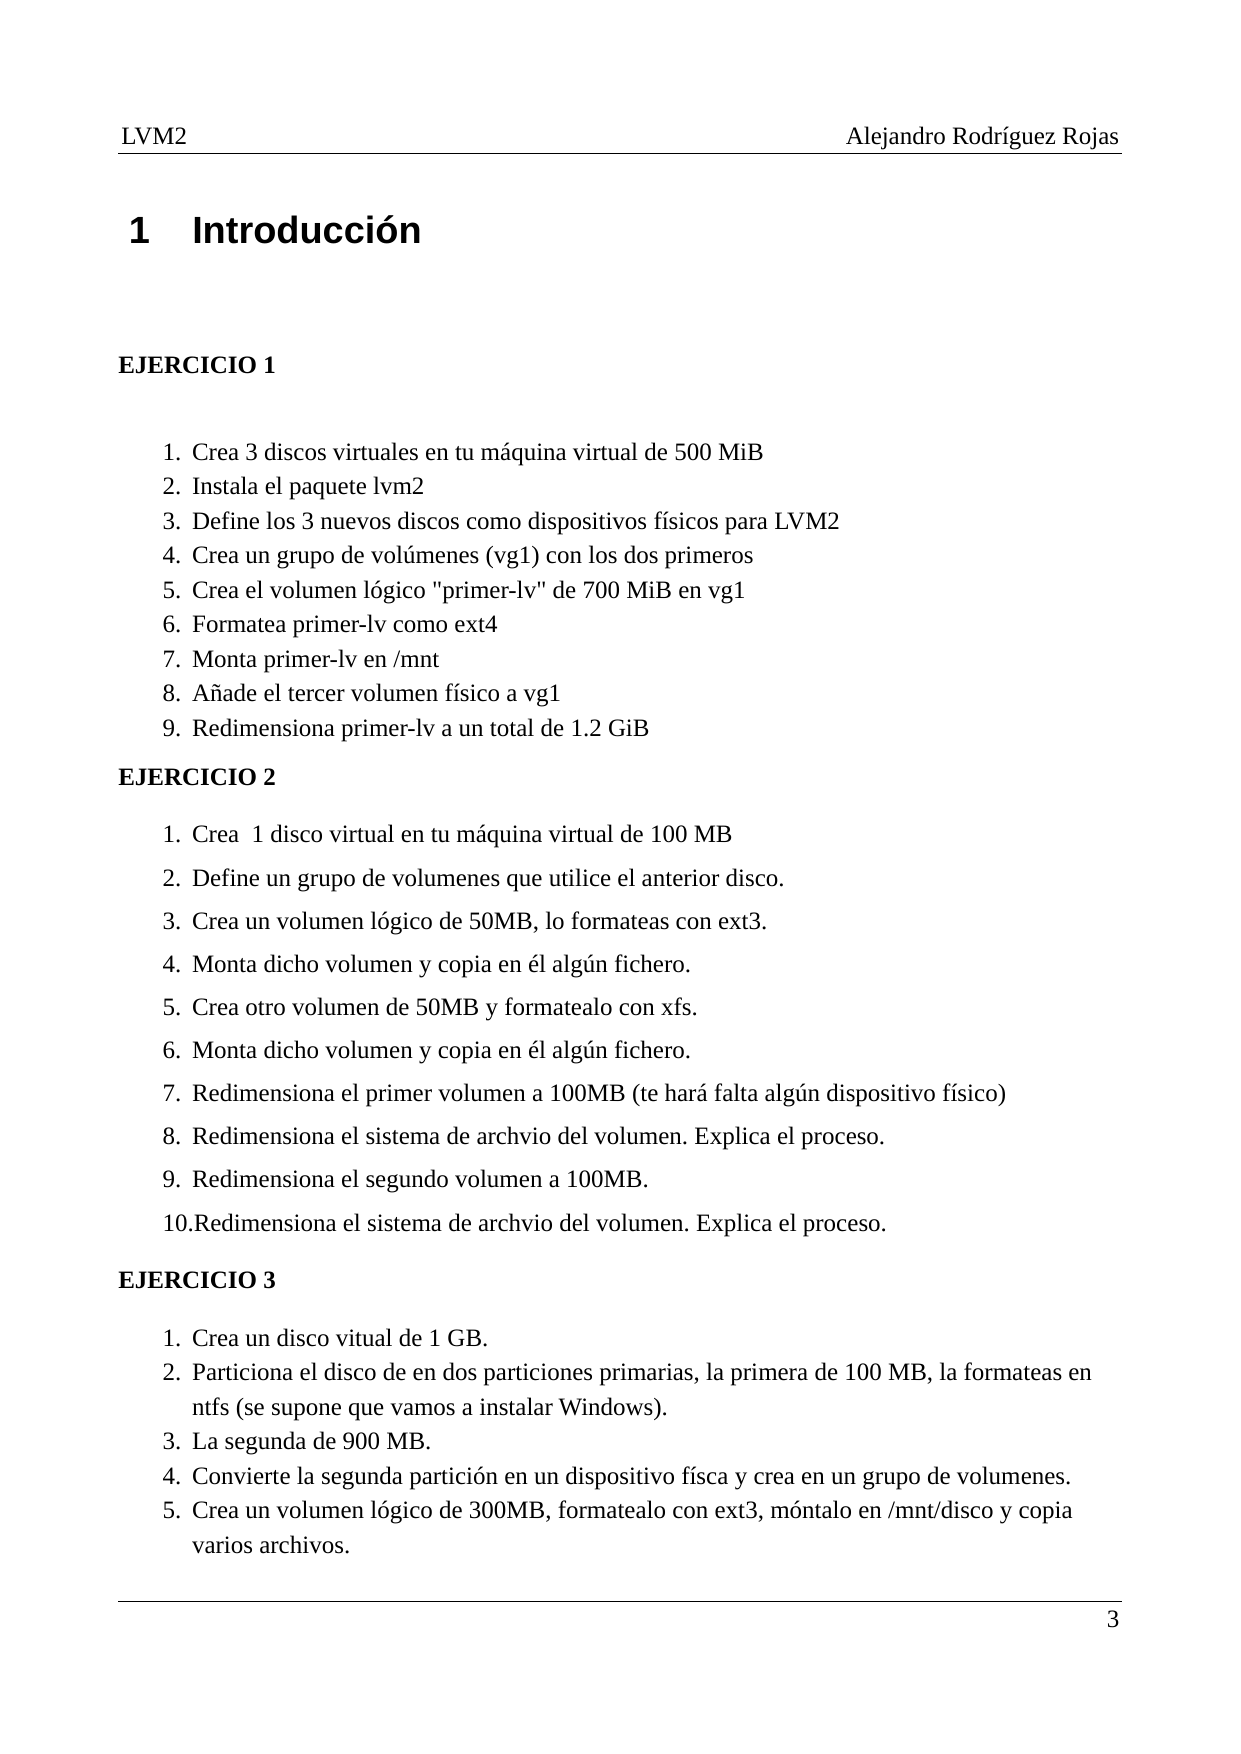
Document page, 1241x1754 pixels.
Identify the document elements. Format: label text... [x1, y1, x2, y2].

text EJERCICIO 1 [118, 350, 1122, 379]
list Redimensiona primer-lv a un total de 1.2 GiB [162, 713, 1122, 741]
subtitle Introducción [118, 207, 1122, 251]
list Define los 3 nuevos discos como dispositivos físicos para LVM2 [162, 506, 1122, 534]
list Formatea primer-lv como ext4 [162, 609, 1122, 638]
list Crea 1 disco virtual en tu máquina virtual de 100 MB [162, 819, 1122, 848]
list Define un grupo de volumenes que utilice el anterior disco. [162, 863, 1122, 891]
list Crea otro volumen de 50MB y formatealo con xfs. [162, 992, 1122, 1021]
list Redimensiona el sistema de archvio del volumen. Explica el proceso. [162, 1208, 1122, 1236]
list Monta dicho volumen y copia en él algún fichero. [162, 1035, 1122, 1064]
list Instala el paquete lvm2 [162, 471, 1122, 500]
list Añade el tercer volumen físico a vg1 [162, 678, 1122, 707]
list Particiona el disco de en dos particiones primarias, la primera de 100 MB, la formateas en ntfs (se supone que vamos a instalar Windows). [162, 1357, 1122, 1421]
list Monta primer-lv en /mnt [162, 644, 1122, 672]
list Crea un disco vitual de 1 GB. [162, 1323, 1122, 1352]
list Convierte la segunda partición en un dispositivo físca y crea en un grupo de volumenes. [162, 1461, 1122, 1490]
list Redimensiona el sistema de archvio del volumen. Explica el proceso. [162, 1121, 1122, 1150]
text EJERCICIO 3 [118, 1265, 1122, 1294]
list Monta dicho volumen y copia en él algún fichero. [162, 949, 1122, 978]
text EJERCICIO 2 [118, 762, 1122, 791]
list Crea un volumen lógico de 50MB, lo formateas con ext3. [162, 906, 1122, 934]
list Crea un volumen lógico de 300MB, formatealo con ext3, móntalo en /mnt/disco y copia varios archivos. [162, 1495, 1122, 1559]
list Crea el volumen lógico "primer-lv" de 700 MiB en vg1 [162, 575, 1122, 603]
list Crea un grupo de volúmenes (vg1) con los dos primeros [162, 540, 1122, 569]
list Crea 3 discos virtuales en tu máquina virtual de 500 MiB [162, 437, 1122, 466]
list La segunda de 900 MB. [162, 1426, 1122, 1455]
list Redimensiona el primer volumen a 100MB (te hará falta algún dispositivo físico) [162, 1078, 1122, 1107]
list Redimensiona el segundo volumen a 100MB. [162, 1164, 1122, 1193]
